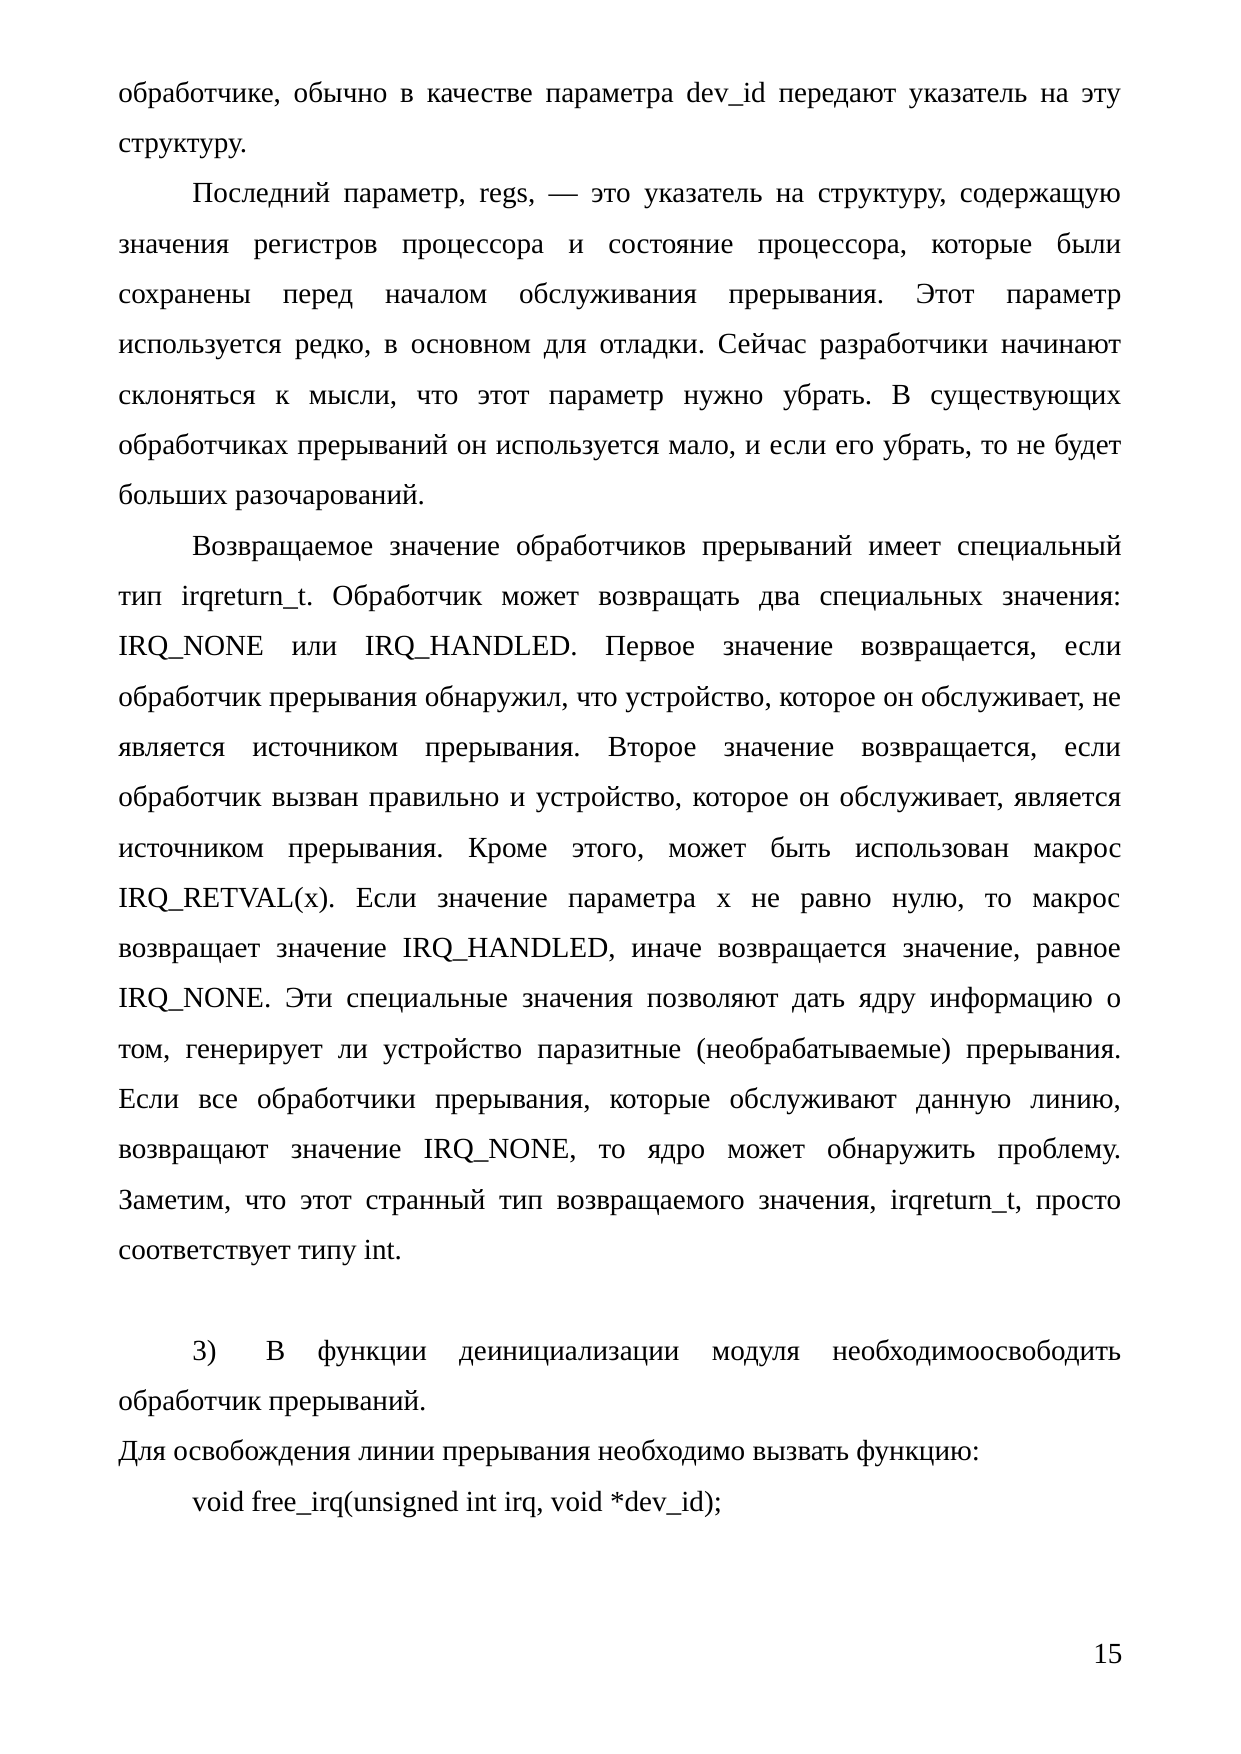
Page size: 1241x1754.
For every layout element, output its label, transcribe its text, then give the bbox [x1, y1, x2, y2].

text void free_irq(unsigned int irq, void *dev_id); [118, 1484, 1122, 1517]
text Для освобождения линии прерывания необходимо вызвать функцию: [118, 1433, 1122, 1467]
list В функции деинициализации модуля необходимоосвободить обработчик прерываний. [118, 1333, 1122, 1417]
text обработчике, обычно в качестве параметра dev_id передают указатель на эту структуру. [118, 75, 1122, 159]
text Возвращаемое значение обработчиков прерываний имеет специальный тип irqreturn_t. Обработчик может возвращать два специальных значения: IRQ_NONE или IRQ_HANDLED. Первое значение возвращается, если обработчик прерывания обнаружил, что устройство, которое он обслуживает, не является источником прерывания. Второе значение возвращается, если обработчик вызван правильно и устройство, которое он обслуживает, является источником прерывания. Кроме этого, может быть использован макрос IRQ_RETVAL(x). Если значение параметра x не равно нулю, то макрос возвращает значение IRQ_HANDLED, иначе возвращается значение, равное IRQ_NONE. Эти специальные значения позволяют дать ядру информацию о том, генерирует ли устройство паразитные (необрабатываемые) прерывания. Если все обработчики прерывания, которые обслуживают данную линию, возвращают значение IRQ_NONE, то ядро может обнаружить проблему. Заметим, что этот странный тип возвращаемого значения, irqreturn_t, просто соответствует типу int. [118, 528, 1122, 1266]
text Последний параметр, regs, — это указатель на структуру, содержащую значения регистров процессора и состояние процессора, которые были сохранены перед началом обслуживания прерывания. Этот параметр используется редко, в основном для отладки. Сейчас разработчики начинают склоняться к мысли, что этот параметр нужно убрать. В существующих обработчиках прерываний он используется мало, и если его убрать, то не будет больших разочарований. [118, 176, 1122, 511]
